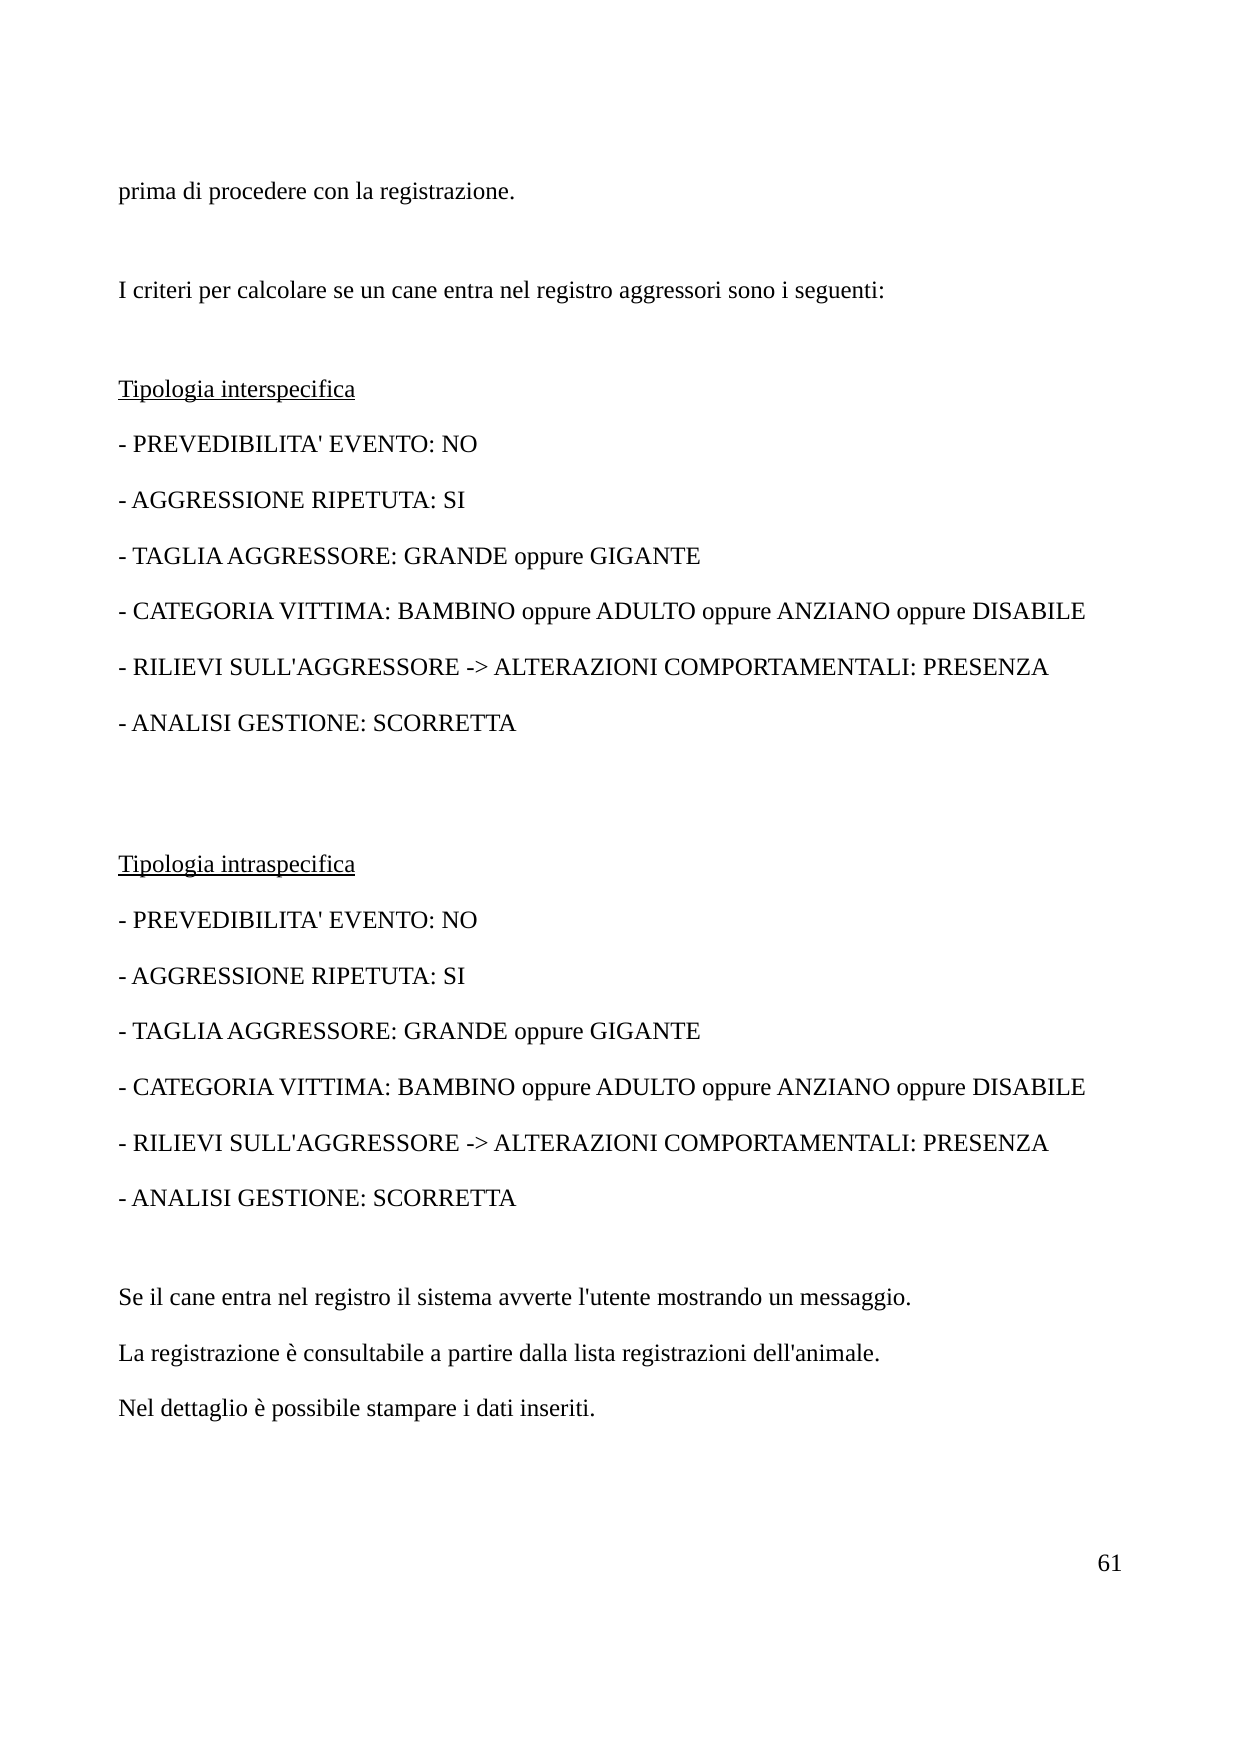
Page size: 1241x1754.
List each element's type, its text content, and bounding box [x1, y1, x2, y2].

text La registrazione è consultabile a partire dalla lista registrazioni dell'animale. [118, 1338, 1122, 1366]
text - TAGLIA AGGRESSORE: GRANDE oppure GIGANTE [118, 541, 1122, 569]
text - CATEGORIA VITTIMA: BAMBINO oppure ADULTO oppure ANZIANO oppure DISABILE [118, 1072, 1122, 1101]
text - RILIEVI SULL'AGGRESSORE -> ALTERAZIONI COMPORTAMENTALI: PRESENZA [118, 1128, 1122, 1156]
text - AGGRESSIONE RIPETUTA: SI [118, 485, 1122, 514]
text - CATEGORIA VITTIMA: BAMBINO oppure ADULTO oppure ANZIANO oppure DISABILE [118, 596, 1122, 625]
text - AGGRESSIONE RIPETUTA: SI [118, 961, 1122, 989]
text - ANALISI GESTIONE: SCORRETTA [118, 1183, 1122, 1212]
text prima di procedere con la registrazione. [118, 176, 1122, 205]
text Tipologia interspecifica [118, 331, 1122, 403]
text - RILIEVI SULL'AGGRESSORE -> ALTERAZIONI COMPORTAMENTALI: PRESENZA [118, 652, 1122, 681]
text - PREVEDIBILITA' EVENTO: NO [118, 429, 1122, 458]
text Se il cane entra nel registro il sistema avverte l'utente mostrando un messaggio. [118, 1239, 1122, 1311]
text - TAGLIA AGGRESSORE: GRANDE oppure GIGANTE [118, 1016, 1122, 1045]
text - PREVEDIBILITA' EVENTO: NO [118, 905, 1122, 934]
text I criteri per calcolare se un cane entra nel registro aggressori sono i seguenti: [118, 232, 1122, 304]
text Tipologia intraspecifica [118, 763, 1122, 878]
text Nel dettaglio è possibile stampare i dati inseriti. [118, 1393, 1122, 1422]
text - ANALISI GESTIONE: SCORRETTA [118, 708, 1122, 736]
text [118, 1449, 1122, 1478]
